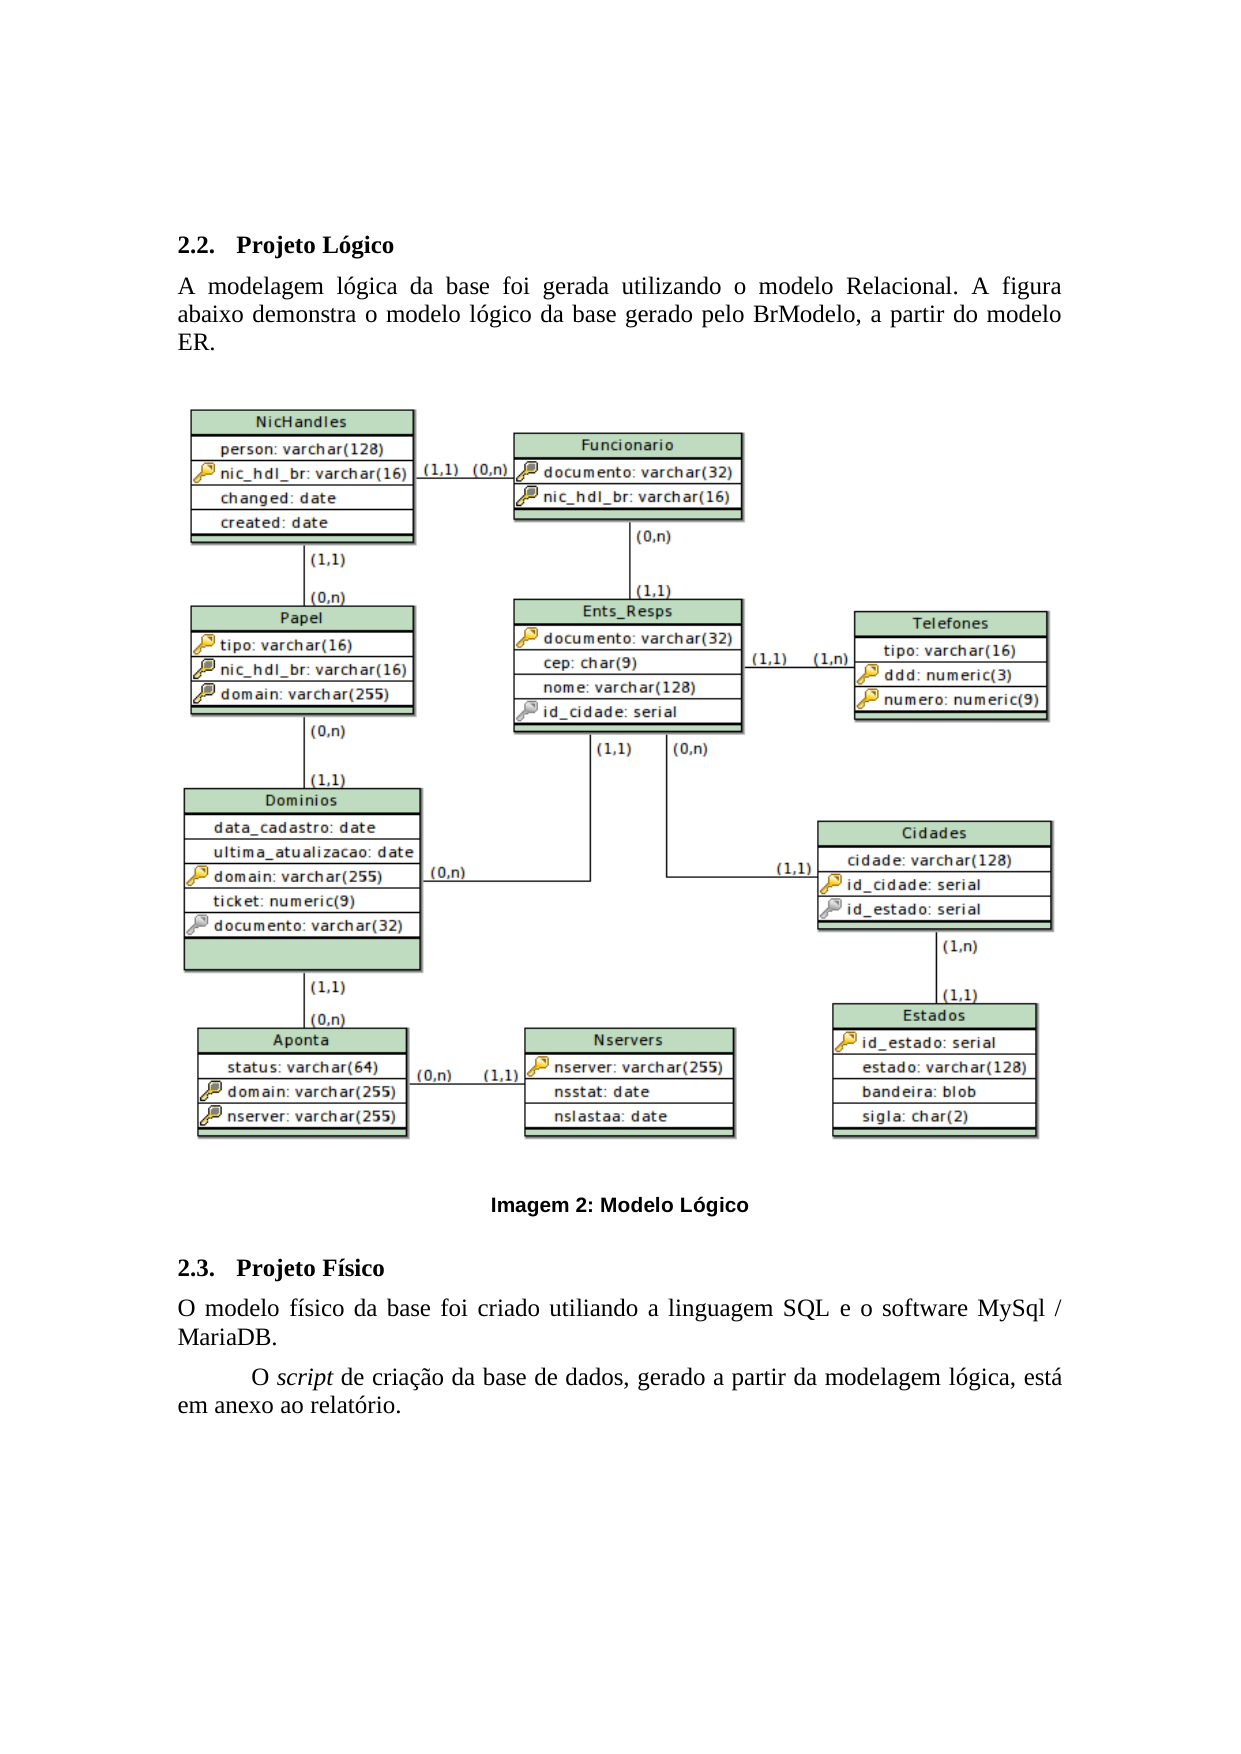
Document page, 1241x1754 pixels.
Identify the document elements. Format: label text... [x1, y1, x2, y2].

text Imagem 2: Modelo Lógico [224, 1193, 1016, 1217]
title Projeto Físico [177, 1254, 1063, 1282]
text O modelo físico da base foi criado utiliando a linguagem SQL e o software MySql / MariaDB. [177, 1294, 1063, 1350]
text O script de criação da base de dados, gerado a partir da modelagem lógica, está em anexo ao relatório. [177, 1363, 1063, 1419]
picture [177, 396, 1063, 1153]
text A modelagem lógica da base foi gerada utilizando o modelo Relacional. A figura abaixo demonstra o modelo lógico da base gerado pelo BrModelo, a partir do modelo ER. [177, 272, 1063, 356]
title Projeto Lógico [177, 231, 1063, 259]
